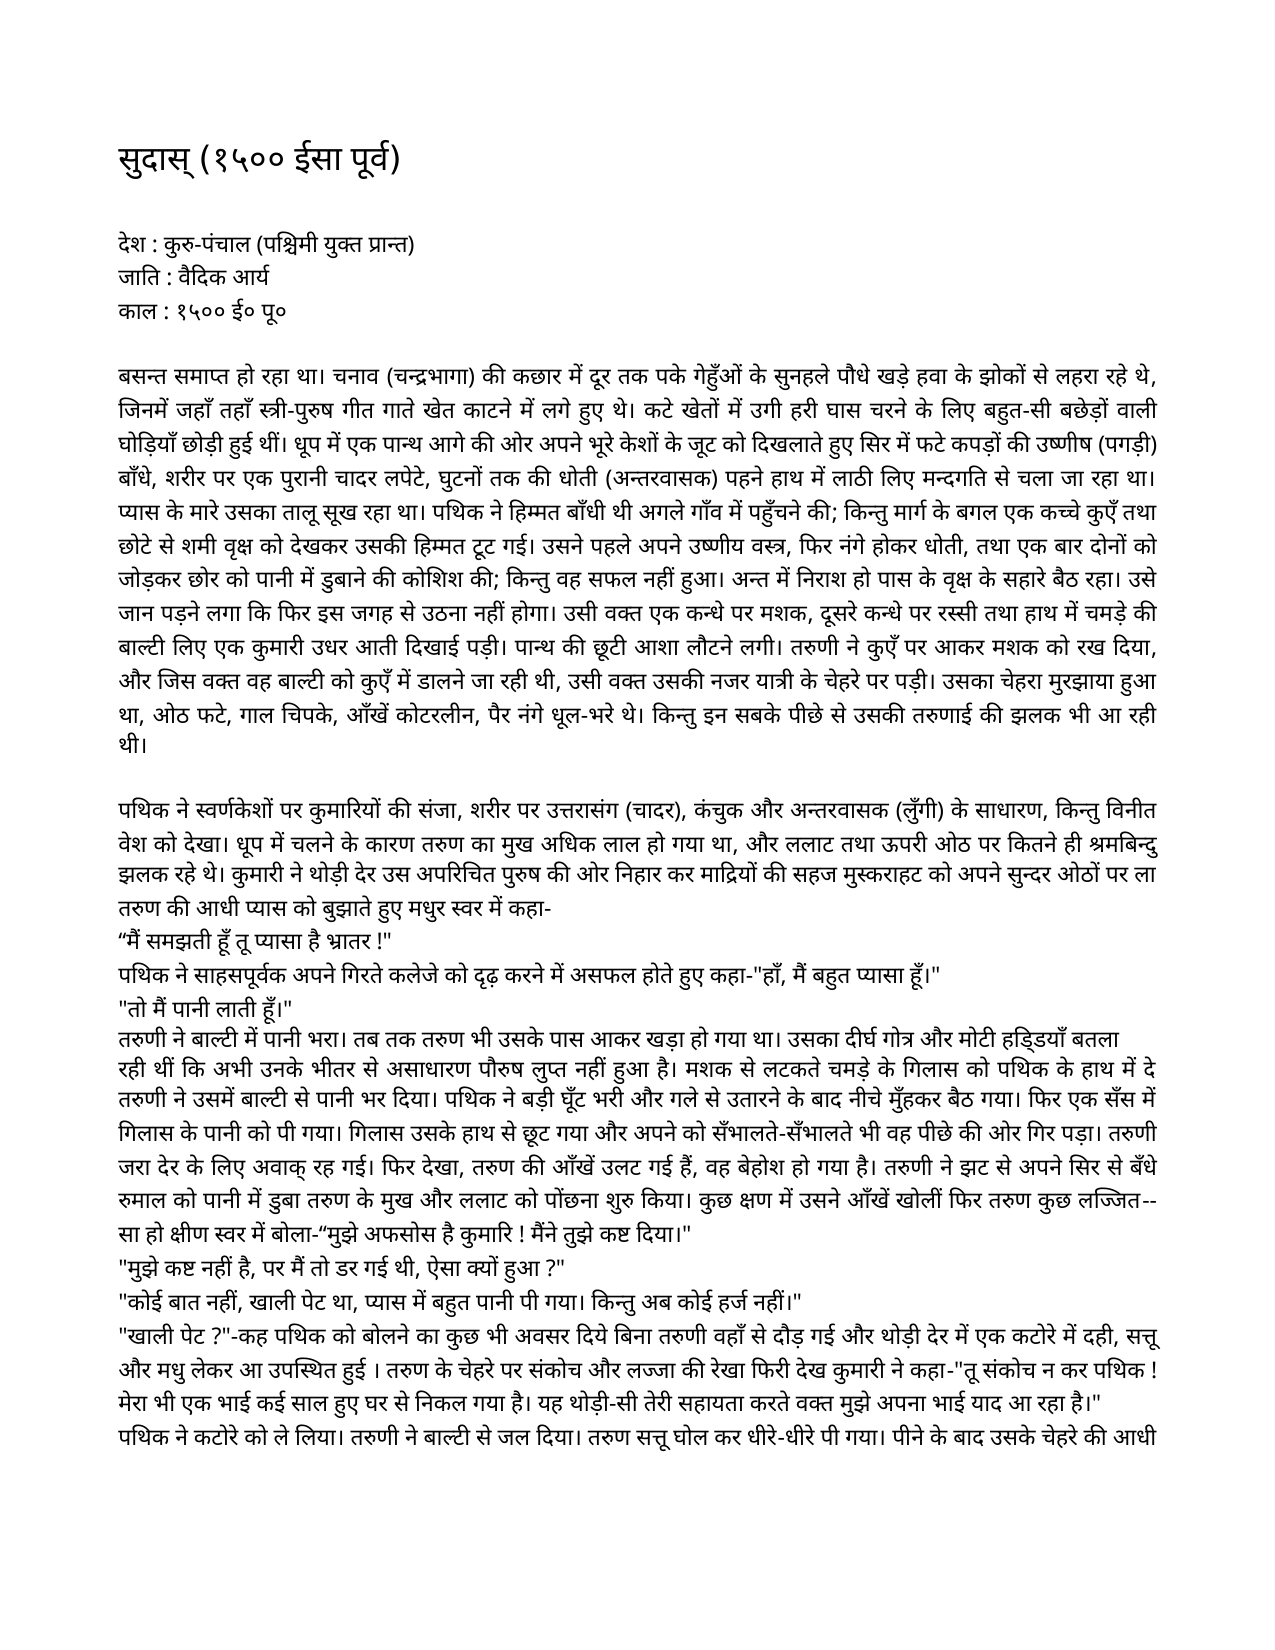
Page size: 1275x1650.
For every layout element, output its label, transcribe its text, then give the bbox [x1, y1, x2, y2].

text पथिक ने कटोरे को ले लिया। तरुणी ने बाल्टी से जल दिया। तरुण सत्तू घोल कर धीरे-धीरे पी गया। पीने के बाद उसके चेहरे की आधी [118, 1421, 1157, 1455]
text "तो मैं पानी लाती हूँ।" [118, 993, 1157, 1027]
text "खाली पेट ?"-कह पथिक को बोलने का कुछ भी अवसर दिये बिना तरुणी वहाँ से दौड़ गई और थोड़ी देर में एक कटोरे में दही, सत्तू और मधु लेकर आ उपस्थित हुई । तरुण के चेहरे पर संकोच और लज्जा की रेखा फिरी देख कुमारी ने कहा-"तू संकोच न कर पथिक ! मेरा भी एक भाई कई साल हुए घर से निकल गया है। यह थोड़ी-सी तेरी सहायता करते वक्त मुझे अपना भाई याद आ रहा है।" [118, 1320, 1157, 1421]
text तरुणी ने बाल्टी में पानी भरा। तब तक तरुण भी उसके पास आकर खड़ा हो गया था। उसका दीर्घ गोत्र और मोटी हडि्डयाँ बतला [118, 1027, 1157, 1057]
text देश : कुरु-पंचाल (पश्चिमी युक्त प्रान्त) [118, 227, 1157, 261]
subtitle सुदास् (१५०० ईसा पूर्व) [118, 139, 1157, 184]
text "कोई बात नहीं, खाली पेट था, प्यास में बहुत पानी पी गया। किन्तु अब कोई हर्ज नहीं।" [118, 1286, 1157, 1320]
text काल : १५०० ई० पू० [118, 295, 1157, 329]
text ‘‘मैं समझती हूँ तू प्यासा है भ्रातर !" [118, 925, 1157, 959]
text "मुझे कष्ट नहीं है, पर मैं तो डर गई थी, ऐसा क्यों हुआ ?" [118, 1252, 1157, 1286]
text पथिक ने स्वर्णकेशों पर कुमारियों की संजा, शरीर पर उत्तरासंग (चादर), कंचुक और अन्तरवासक (लुँगी) के साधारण, किन्तु विनीत वेश को देखा। धूप में चलने के कारण तरुण का मुख अधिक लाल हो गया था, और ललाट तथा ऊपरी ओठ पर कितने ही श्रमबिन्दु झलक रहे थे। कुमारी ने थोड़ी देर उस अपरिचित पुरुष की ओर निहार कर माद्रियों की सहज मुस्कराहट को अपने सुन्दर ओठों पर ला तरुण की आधी प्यास को बुझाते हुए मधुर स्वर में कहा- [118, 794, 1157, 925]
text रही थीं कि अभी उनके भीतर से असाधारण पौरुष लुप्त नहीं हुआ है। मशक से लटकते चमड़े के गिलास को पथिक के हाथ में दे तरुणी ने उसमें बाल्टी से पानी भर दिया। पथिक ने बड़ी घूँट भरी और गले से उतारने के बाद नीचे मुँहकर बैठ गया। फिर एक सँस में गिलास के पानी को पी गया। गिलास उसके हाथ से छूट गया और अपने को सँभालते-सँभालते भी वह पीछे की ओर गिर पड़ा। तरुणी जरा देर के लिए अवाक् रह गई। फिर देखा, तरुण की आँखें उलट गई हैं, वह बेहोश हो गया है। तरुणी ने झट से अपने सिर से बँधे रुमाल को पानी में डुबा तरुण के मुख और ललाट को पोंछना शुरु किया। कुछ क्षण में उसने आँखें खोलीं फिर तरुण कुछ लज्जित--सा हो क्षीण स्वर में बोला-‘‘मुझे अफसोस है कुमारि ! मैंने तुझे कष्ट दिया।" [118, 1057, 1157, 1252]
text पथिक ने साहसपूर्वक अपने गिरते कलेजे को दृढ़ करने में असफल होते हुए कहा-"हाँ, मैं बहुत प्यासा हूँ।" [118, 959, 1157, 993]
text जाति : वैदिक आर्य [118, 261, 1157, 295]
text बसन्त समाप्त हो रहा था। चनाव (चन्द्रभागा) की कछार में दूर तक पके गेहुँओं के सुनहले पौधे खड़े हवा के झोकों से लहरा रहे थे, जिनमें जहाँ तहाँ स्त्री-पुरुष गीत गाते खेत काटने में लगे हुए थे। कटे खेतों में उगी हरी घास चरने के लिए बहुत-सी बछेड़ों वाली घोड़ियाँ छोड़ी हुई थीं। धूप में एक पान्थ आगे की ओर अपने भूरे केशों के जूट को दिखलाते हुए सिर में फटे कपड़ों की उष्णीष (पगड़ी) बाँधे, शरीर पर एक पुरानी चादर लपेटे, घुटनों तक की धोती (अन्तरवासक) पहने हाथ में लाठी लिए मन्दगति से चला जा रहा था। प्यास के मारे उसका तालू सूख रहा था। पथिक ने हिम्मत बाँधी थी अगले गाँव में पहुँचने की; किन्तु मार्ग के बगल एक कच्चे कुएँ तथा छोटे से शमी वृक्ष को देखकर उसकी हिम्मत टूट गई। उसने पहले अपने उष्णीय वस्त्र, फिर नंगे होकर धोती, तथा एक बार दोनों को जोड़कर छोर को पानी में डुबाने की कोशिश की; किन्तु वह सफल नहीं हुआ। अन्त में निराश हो पास के वृक्ष के सहारे बैठ रहा। उसे जान पड़ने लगा कि फिर इस जगह से उठना नहीं होगा। उसी वक्त एक कन्धे पर मशक, दूसरे कन्धे पर रस्सी तथा हाथ में चमड़े की बाल्टी लिए एक कुमारी उधर आती दिखाई पड़ी। पान्थ की छूटी आशा लौटने लगी। तरुणी ने कुएँ पर आकर मशक को रख दिया, और जिस वक्त वह बाल्टी को कुएँ में डालने जा रही थी, उसी वक्त उसकी नजर यात्री के चेहरे पर पड़ी। उसका चेहरा मुरझाया हुआ था, ओठ फटे, गाल चिपके, आँखें कोटरलीन, पैर नंगे धूल-भरे थे। किन्तु इन सबके पीछे से उसकी तरुणाई की झलक भी आ रही थी। [118, 360, 1157, 763]
